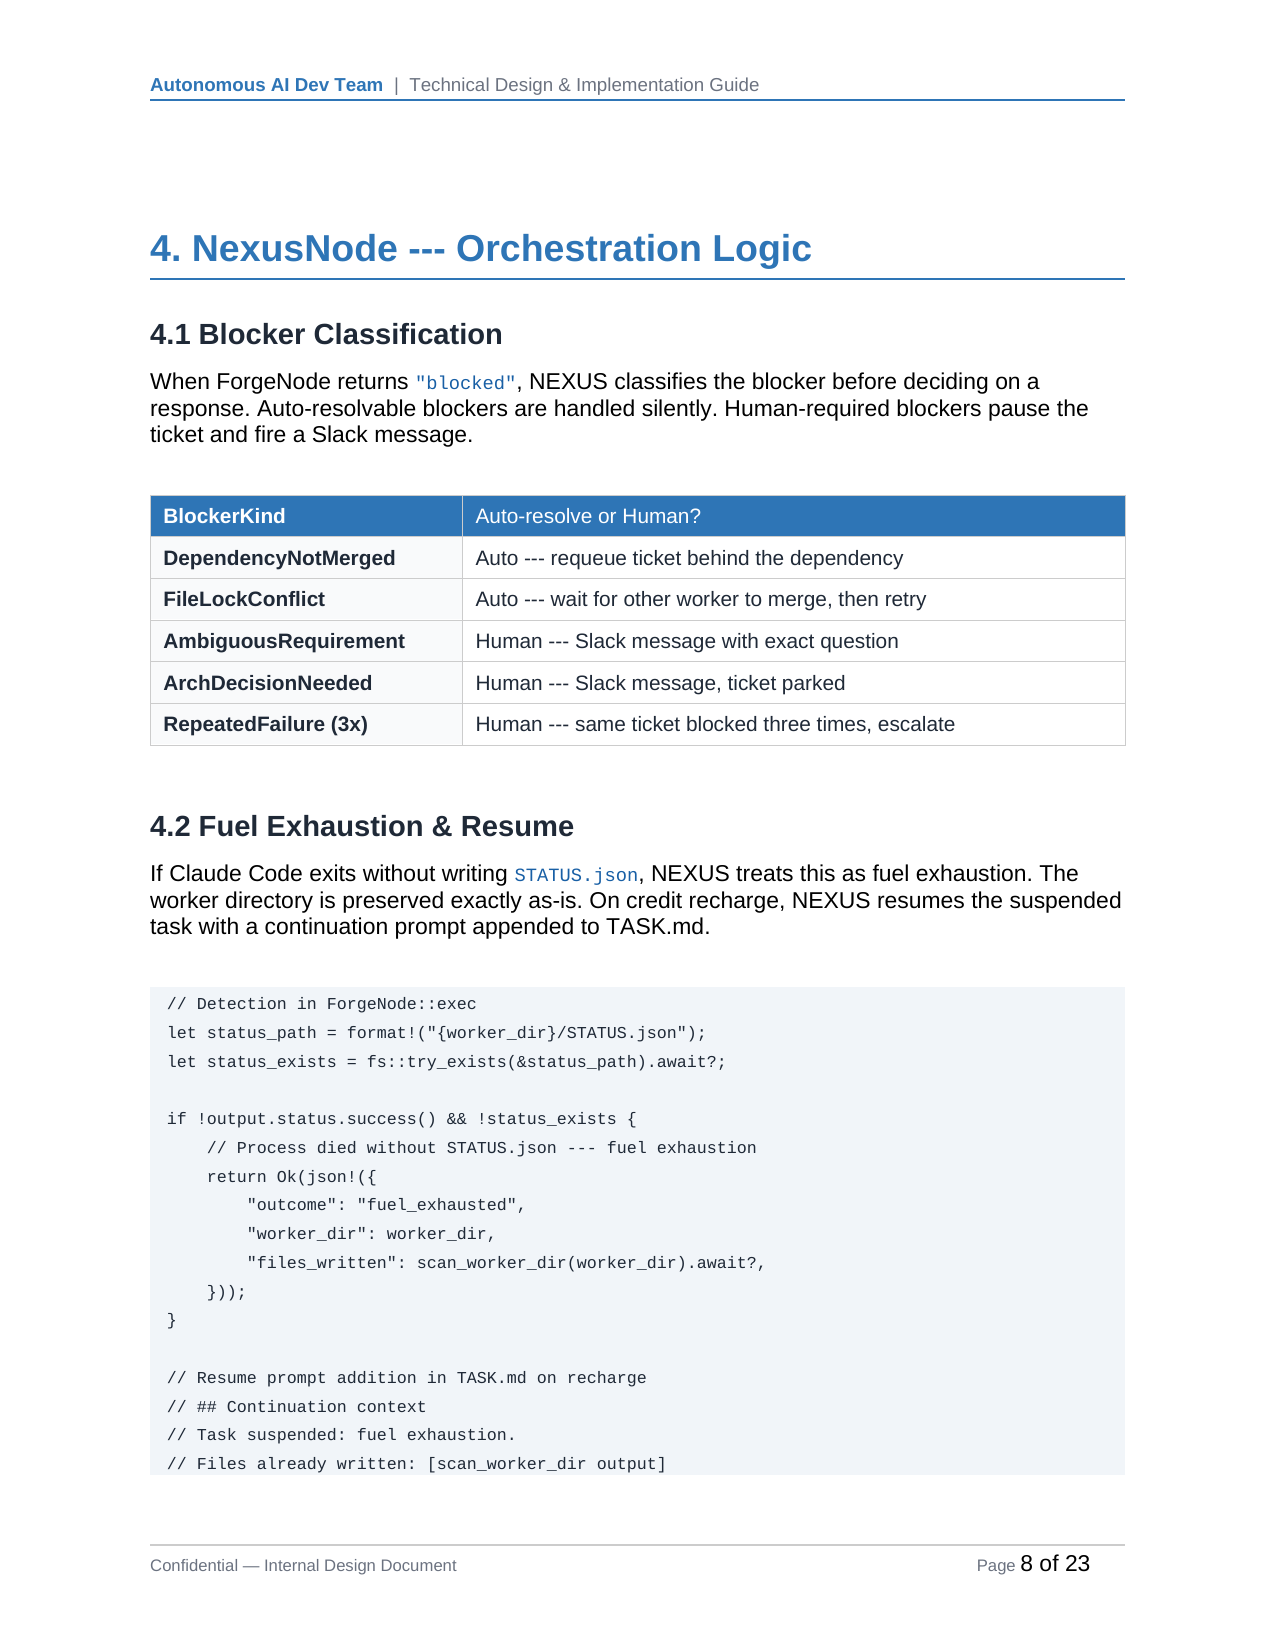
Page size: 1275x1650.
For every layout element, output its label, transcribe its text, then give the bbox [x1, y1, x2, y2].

table_cell AmbiguousRequirement [151, 621, 462, 661]
table_header Auto-resolve or Human? [463, 496, 1125, 536]
table_cell return Ok(json!({ [150, 1159, 1125, 1188]
table_cell // Resume prompt addition in TASK.md on recharge [150, 1360, 1125, 1389]
table_cell FileLockConflict [151, 579, 462, 619]
table_cell // Process died without STATUS.json --- fuel exhaustion [150, 1130, 1125, 1159]
table_cell Auto --- wait for other worker to merge, then retry [463, 579, 1125, 619]
table_cell [150, 1073, 1125, 1102]
table_cell "worker_dir": worker_dir, [150, 1217, 1125, 1245]
table_cell // Task suspended: fuel exhaustion. [150, 1418, 1125, 1447]
table_cell [150, 1332, 1125, 1360]
subtitle 4. NexusNode --- Orchestration Logic [150, 226, 1125, 278]
table_cell Human --- Slack message, ticket parked [463, 662, 1125, 703]
table_header // Detection in ForgeNode::exec [150, 987, 1125, 1015]
text If Claude Code exits without writing STATUS.json, NEXUS treats this as fuel exhaustion. The worker directory is preserved exactly as-is. On credit recharge, NEXUS resumes the suspended task with a continuation prompt appended to TASK.md. [150, 860, 1125, 939]
text When ForgeNode returns "blocked", NEXUS classifies the blocker before deciding on a response. Auto-resolvable blockers are handled silently. Human-required blockers pause the ticket and fire a Slack message. [150, 368, 1125, 447]
subtitle 4.2 Fuel Exhaustion & Resume [150, 809, 1125, 843]
table_cell DependencyNotMerged [151, 537, 462, 578]
table_cell RepeatedFailure (3x) [151, 704, 462, 744]
table_cell // Files already written: [scan_worker_dir output] [150, 1447, 1125, 1475]
table_cell Auto --- requeue ticket behind the dependency [463, 537, 1125, 578]
table_cell Human --- same ticket blocked three times, escalate [463, 704, 1125, 744]
table_cell } [150, 1303, 1125, 1332]
table_cell // ## Continuation context [150, 1389, 1125, 1418]
table_cell "outcome": "fuel_exhausted", [150, 1188, 1125, 1217]
table_cell Human --- Slack message with exact question [463, 621, 1125, 661]
table_cell "files_written": scan_worker_dir(worker_dir).await?, [150, 1245, 1125, 1274]
table_header BlockerKind [151, 496, 462, 536]
table_cell let status_path = format!("{worker_dir}/STATUS.json"); [150, 1015, 1125, 1044]
table_cell if !output.status.success() && !status_exists { [150, 1102, 1125, 1130]
table_cell ArchDecisionNeeded [151, 662, 462, 703]
table_cell })); [150, 1274, 1125, 1303]
table_cell let status_exists = fs::try_exists(&status_path).await?; [150, 1044, 1125, 1073]
subtitle 4.1 Blocker Classification [150, 317, 1125, 351]
